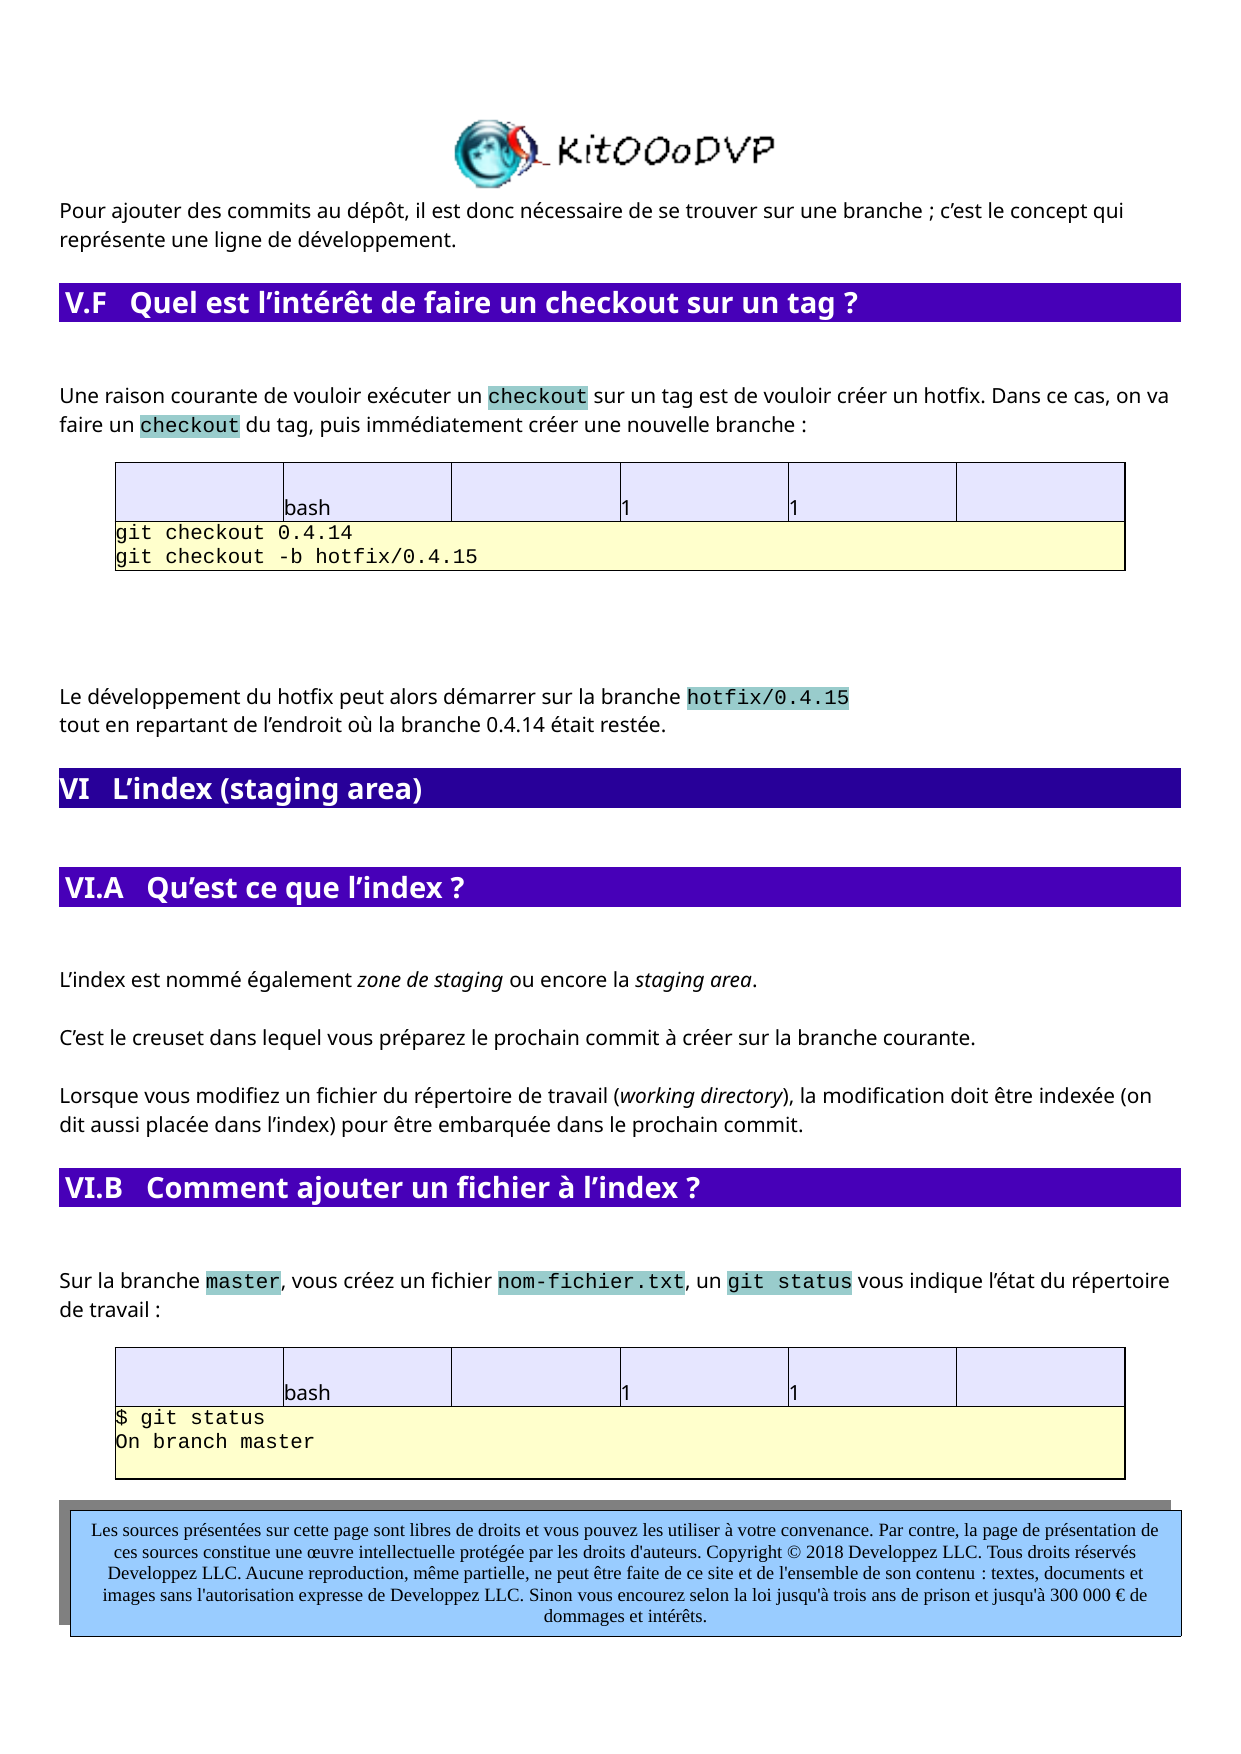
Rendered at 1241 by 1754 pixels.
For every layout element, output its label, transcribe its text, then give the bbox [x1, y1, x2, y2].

text Une raison courante de vouloir exécuter un checkout sur un tag est de vouloir créer un hotfix. Dans ce cas, on va faire un checkout du tag, puis immédiatement créer une nouvelle branche : [59, 381, 1181, 438]
picture [453, 118, 781, 191]
table_header [452, 1348, 620, 1406]
subtitle Qu’est ce que l’index ? [59, 867, 1181, 907]
subtitle Comment ajouter un fichier à l’index ? [59, 1168, 1181, 1207]
table_header bash [284, 463, 451, 521]
text C’est le creuset dans lequel vous préparez le prochain commit à créer sur la branche courante. [59, 1023, 1181, 1052]
text L’index est nommé également zone de staging ou encore la staging area. [59, 966, 1181, 994]
table_header bash [284, 1348, 451, 1406]
table_header 1 [621, 463, 788, 521]
text Lorsque vous modifiez un fichier du répertoire de travail (working directory), la modification doit être indexée (on dit aussi placée dans l’index) pour être embarquée dans le prochain commit. [59, 1081, 1181, 1138]
table_header [116, 463, 283, 521]
table_header 1 [789, 463, 956, 521]
table_header 1 [789, 1348, 956, 1406]
table_header [452, 463, 620, 521]
subtitle Quel est l’intérêt de faire un checkout sur un tag ? [59, 283, 1181, 322]
text Le développement du hotfix peut alors démarrer sur la branche hotfix/0.4.15 tout en repartant de l’endroit où la branche 0.4.14 était restée. [59, 682, 1181, 739]
table_header [957, 463, 1124, 521]
text Sur la branche master, vous créez un fichier nom-fichier.txt, un git status vous indique l’état du répertoire de travail : [59, 1266, 1181, 1323]
table_header [116, 1348, 283, 1406]
subtitle L’index (staging area) [59, 768, 1181, 808]
table_header [957, 1348, 1124, 1406]
table_header 1 [621, 1348, 788, 1406]
text Pour ajouter des commits au dépôt, il est donc nécessaire de se trouver sur une branche ; c’est le concept qui représente une ligne de développement. [59, 196, 1181, 253]
